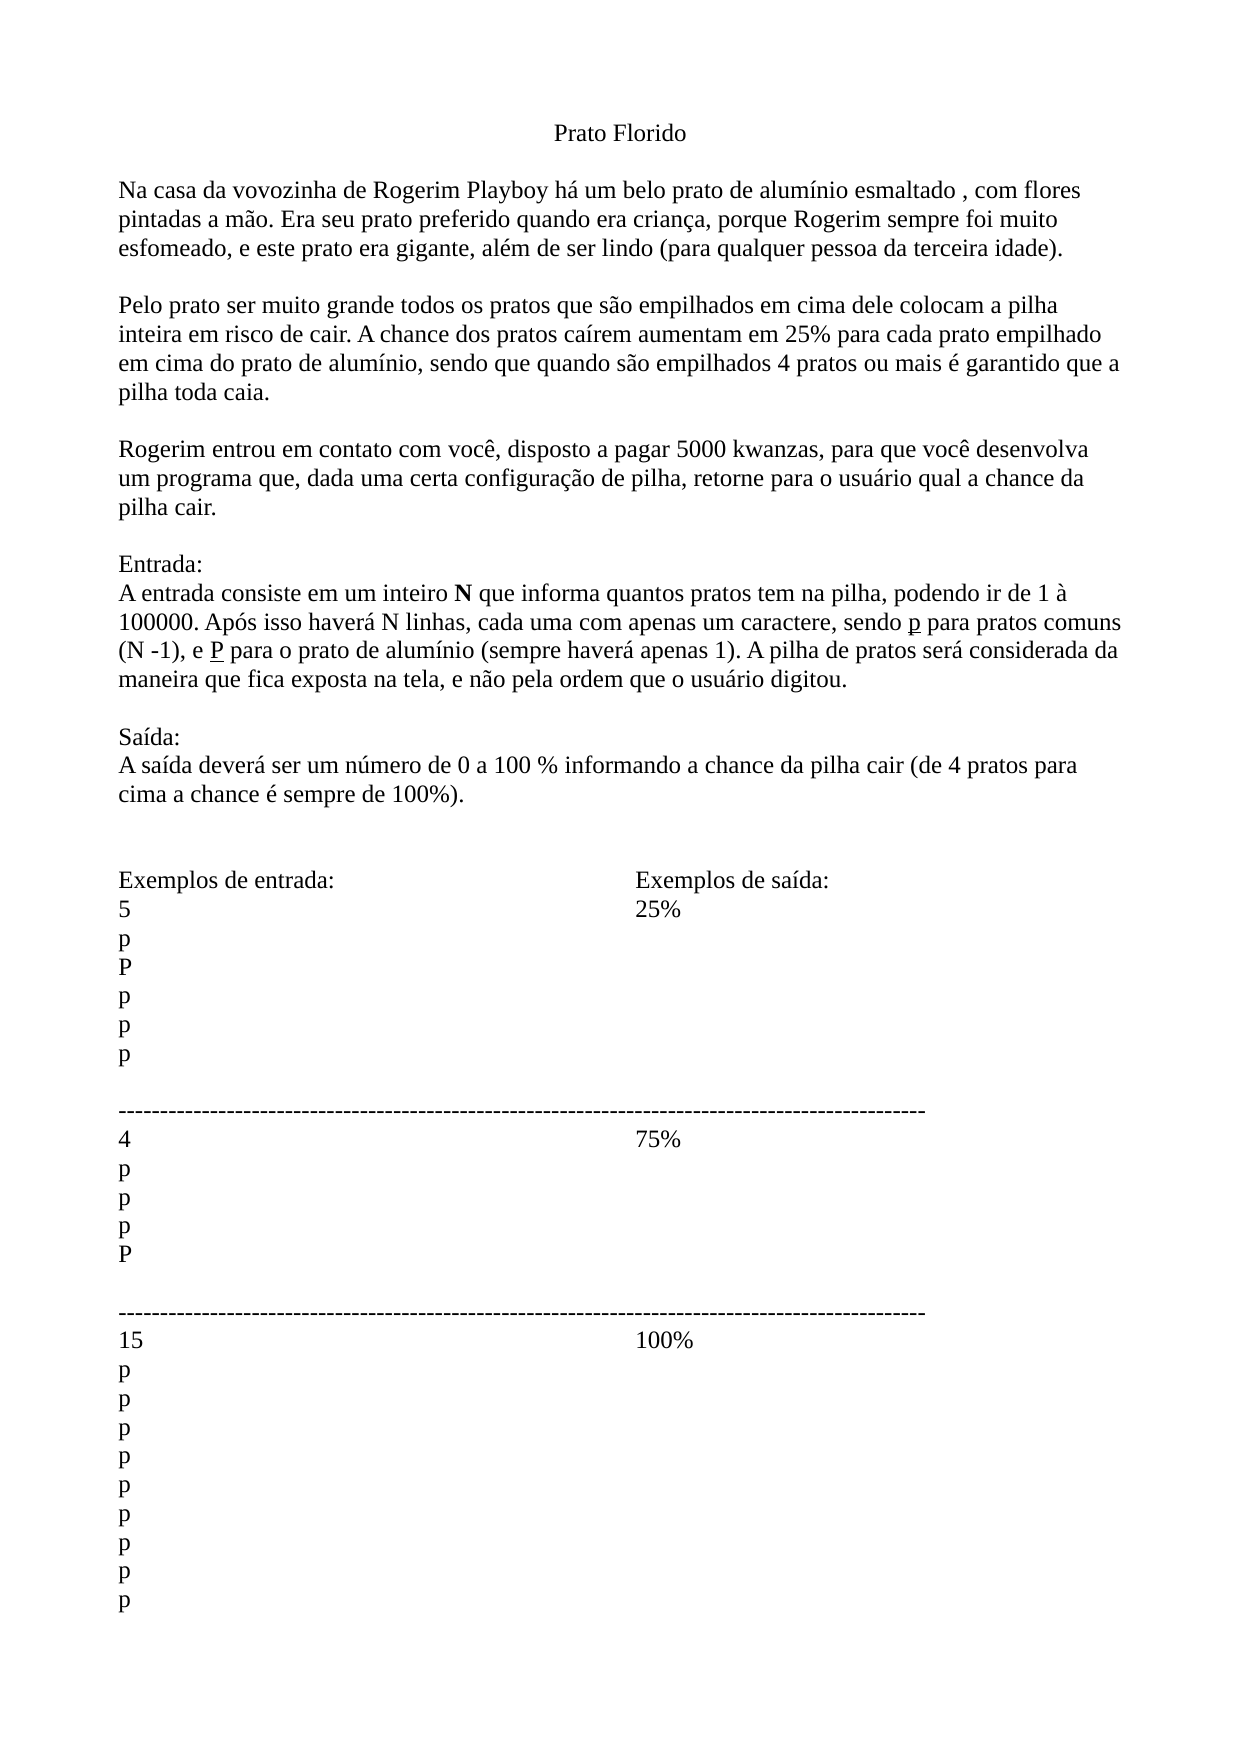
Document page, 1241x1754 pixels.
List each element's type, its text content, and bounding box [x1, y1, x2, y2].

text Entrada: [118, 549, 1122, 578]
text p [118, 1527, 1122, 1556]
text Saída: [118, 722, 1122, 751]
text p [118, 1153, 1122, 1182]
text Na casa da vovozinha de Rogerim Playboy há um belo prato de alumínio esmaltado , com flores pintadas a mão. Era seu prato preferido quando era criança, porque Rogerim sempre foi muito esfomeado, e este prato era gigante, além de ser lindo (para qualquer pessoa da terceira idade). [118, 176, 1122, 262]
text p [118, 1441, 1122, 1469]
text Pelo prato ser muito grande todos os pratos que são empilhados em cima dele colocam a pilha inteira em risco de cair. A chance dos pratos caírem aumentam em 25% para cada prato empilhado em cima do prato de alumínio, sendo que quando são empilhados 4 pratos ou mais é garantido que a pilha toda caia. [118, 291, 1122, 406]
text p [118, 1383, 1122, 1412]
text p [118, 1211, 1122, 1239]
text ------------------------------------------------------------------------------------------------- [118, 1096, 1122, 1124]
text ------------------------------------------------------------------------------------------------- [118, 1297, 1122, 1326]
text p [118, 1038, 1122, 1067]
text A entrada consiste em um inteiro N que informa quantos pratos tem na pilha, podendo ir de 1 à 100000. Após isso haverá N linhas, cada uma com apenas um caractere, sendo p para pratos comuns (N -1), e P para o prato de alumínio (sempre haverá apenas 1). A pilha de pratos será considerada da maneira que fica exposta na tela, e não pela ordem que o usuário digitou. [118, 578, 1122, 693]
text Rogerim entrou em contato com você, disposto a pagar 5000 kwanzas, para que você desenvolva um programa que, dada uma certa configuração de pilha, retorne para o usuário qual a chance da pilha cair. [118, 434, 1122, 521]
text 15 100% [118, 1326, 1122, 1354]
text A saída deverá ser um número de 0 a 100 % informando a chance da pilha cair (de 4 pratos para cima a chance é sempre de 100%). [118, 751, 1122, 808]
text p [118, 1009, 1122, 1038]
text p [118, 1584, 1122, 1613]
text 4 75% [118, 1124, 1122, 1153]
text p [118, 1498, 1122, 1527]
text 5 25% [118, 894, 1122, 923]
text p [118, 1556, 1122, 1584]
text Prato Florido [118, 118, 1122, 147]
text p [118, 1182, 1122, 1211]
text p [118, 923, 1122, 952]
text P [118, 1239, 1122, 1268]
text p [118, 1412, 1122, 1441]
text P [118, 952, 1122, 981]
text p [118, 1354, 1122, 1383]
text p [118, 981, 1122, 1009]
text Exemplos de entrada: Exemplos de saída: [118, 866, 1122, 894]
text p [118, 1469, 1122, 1498]
